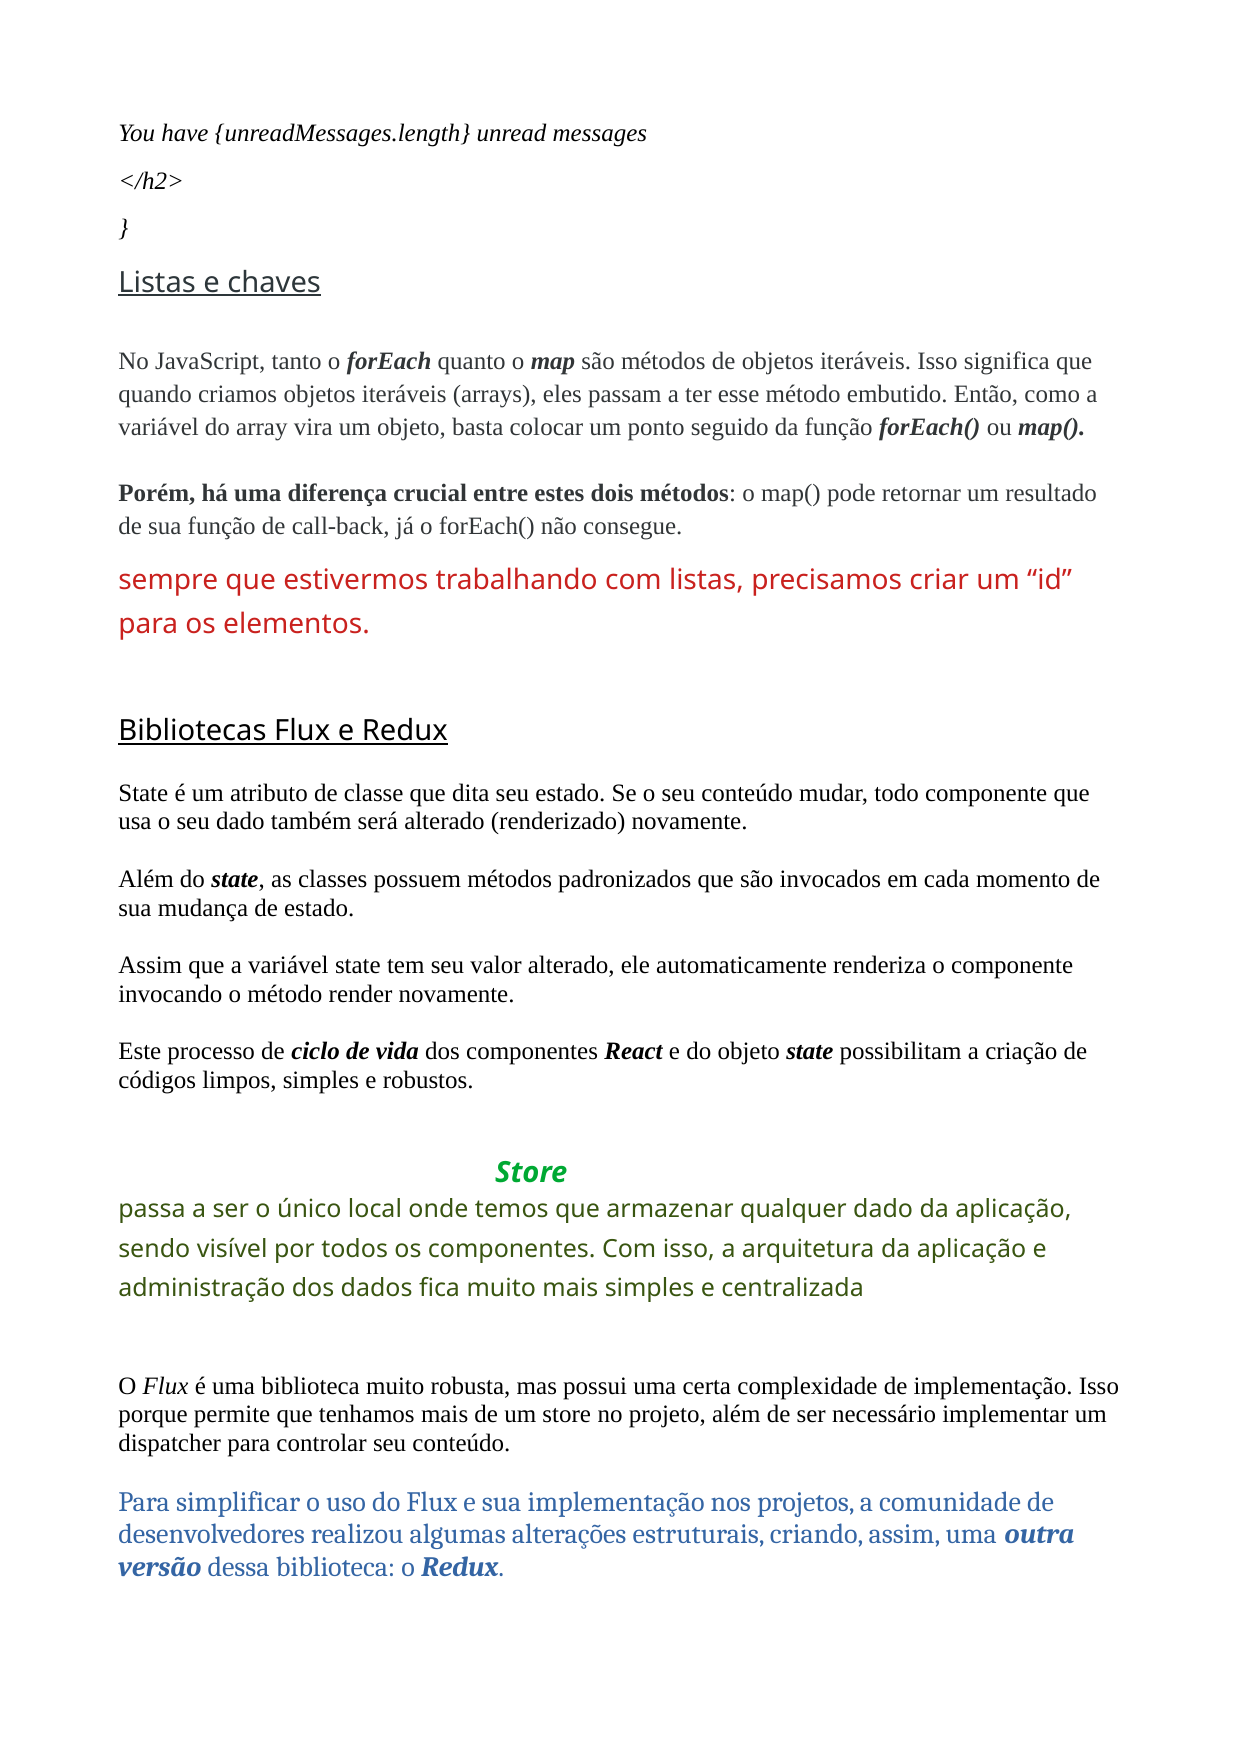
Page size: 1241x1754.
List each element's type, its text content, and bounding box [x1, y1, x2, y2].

text sempre que estivermos trabalhando com listas, precisamos criar um “id” para os elementos. [118, 559, 1122, 641]
text Para simplificar o uso do Flux e sua implementação nos projetos, a comunidade de desenvolvedores realizou algumas alterações estruturais, criando, assim, uma outra versão dessa biblioteca: o Redux. [118, 1486, 1122, 1583]
text Este processo de ciclo de vida dos componentes React e do objeto state possibilitam a criação de códigos limpos, simples e robustos. [118, 1036, 1122, 1094]
text Bibliotecas Flux e Redux [118, 709, 1122, 749]
text No JavaScript, tanto o forEach quanto o map são métodos de objetos iteráveis. Isso significa que quando criamos objetos iteráveis (arrays), eles passam a ter esse método embutido. Então, como a variável do array vira um objeto, basta colocar um ponto seguido da função forEach() ou map(). [118, 346, 1122, 441]
text </h2> [118, 166, 1122, 194]
text Além do state, as classes possuem métodos padronizados que são invocados em cada momento de sua mudança de estado. [118, 864, 1122, 921]
text Assim que a variável state tem seu valor alterado, ele automaticamente renderiza o componente invocando o método render novamente. [118, 950, 1122, 1008]
text } [118, 213, 1122, 242]
text You have {unreadMessages.length} unread messages [118, 118, 1122, 147]
text passa a ser o único local onde temos que armazenar qualquer dado da aplicação, sendo visível por todos os componentes. Com isso, a arquitetura da aplicação e administração dos dados fica muito mais simples e centralizada [118, 1191, 1122, 1303]
subtitle Listas e chaves [118, 261, 1122, 301]
text Porém, há uma diferença crucial entre estes dois métodos: o map() pode retornar um resultado de sua função de call-back, já o forEach() não consegue. [118, 478, 1122, 540]
text Store [118, 1151, 1122, 1191]
text O Flux é uma biblioteca muito robusta, mas possui uma certa complexidade de implementação. Isso porque permite que tenhamos mais de um store no projeto, além de ser necessário implementar um dispatcher para controlar seu conteúdo. [118, 1371, 1122, 1457]
text State é um atributo de classe que dita seu estado. Se o seu conteúdo mudar, todo componente que usa o seu dado também será alterado (renderizado) novamente. [118, 778, 1122, 835]
